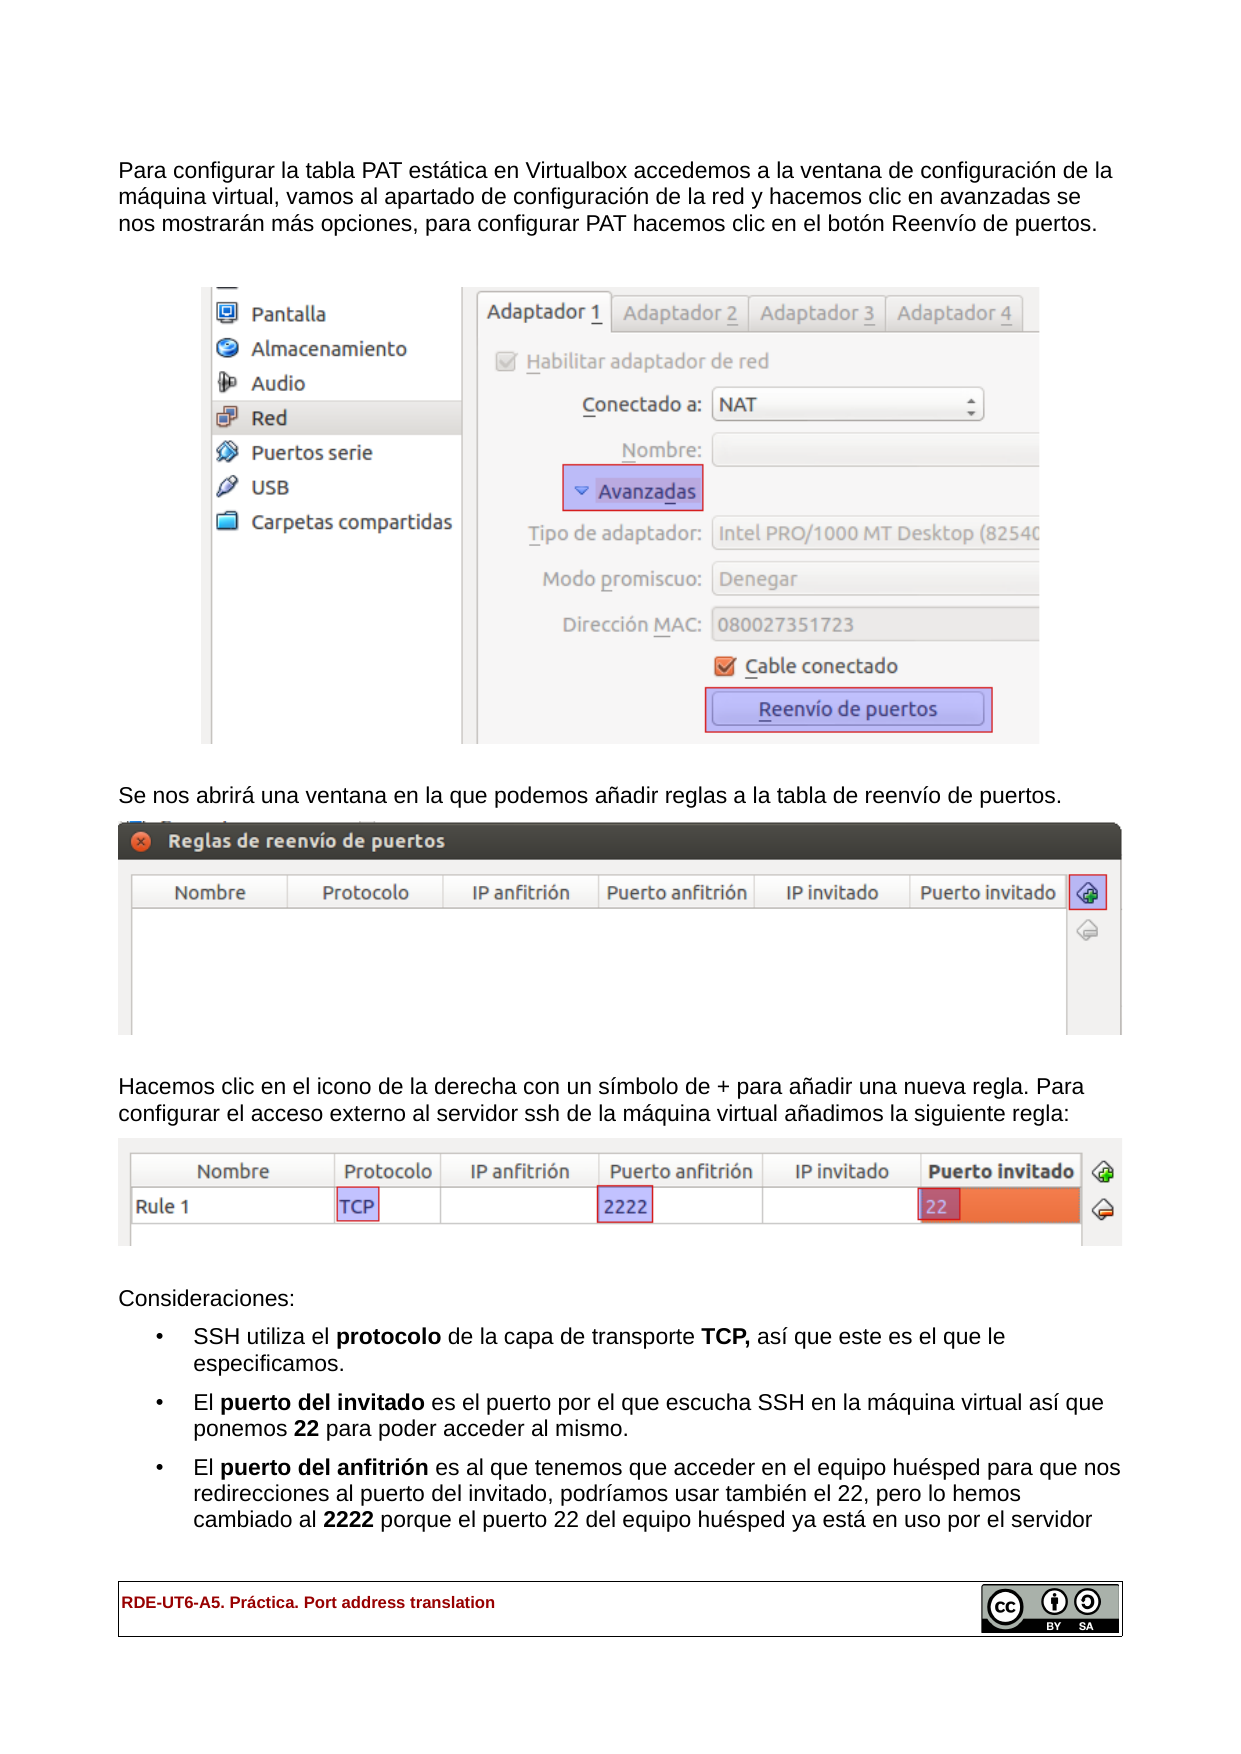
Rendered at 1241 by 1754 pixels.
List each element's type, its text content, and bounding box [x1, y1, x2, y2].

list El puerto del invitado es el puerto por el que escucha SSH en la máquina virtual así que ponemos 22 para poder acceder al mismo. [156, 1388, 1122, 1441]
picture [118, 821, 1123, 1035]
picture [201, 287, 1040, 744]
list SSH utiliza el protocolo de la capa de transporte TCP, así que este es el que le especificamos. [156, 1323, 1122, 1376]
text Hacemos clic en el icono de la derecha con un símbolo de + para añadir una nueva regla. Para configurar el acceso externo al servidor ssh de la máquina virtual añadimos la siguiente regla: [118, 1073, 1122, 1126]
text Consideraciones: [118, 1284, 1122, 1311]
picture [118, 1138, 1123, 1246]
text Para configurar la tabla PAT estática en Virtualbox accedemos a la ventana de configuración de la máquina virtual, vamos al apartado de configuración de la red y hacemos clic en avanzadas se nos mostrarán más opciones, para configurar PAT hacemos clic en el botón Reenvío de puertos. [118, 157, 1122, 236]
list El puerto del anfitrión es al que tenemos que acceder en el equipo huésped para que nos redirecciones al puerto del invitado, podríamos usar también el 22, pero lo hemos cambiado al 2222 porque el puerto 22 del equipo huésped ya está en uso por el servidor [156, 1454, 1122, 1533]
text Se nos abrirá una ventana en la que podemos añadir reglas a la tabla de reenvío de puertos. [118, 782, 1122, 808]
picture [981, 1584, 1119, 1633]
